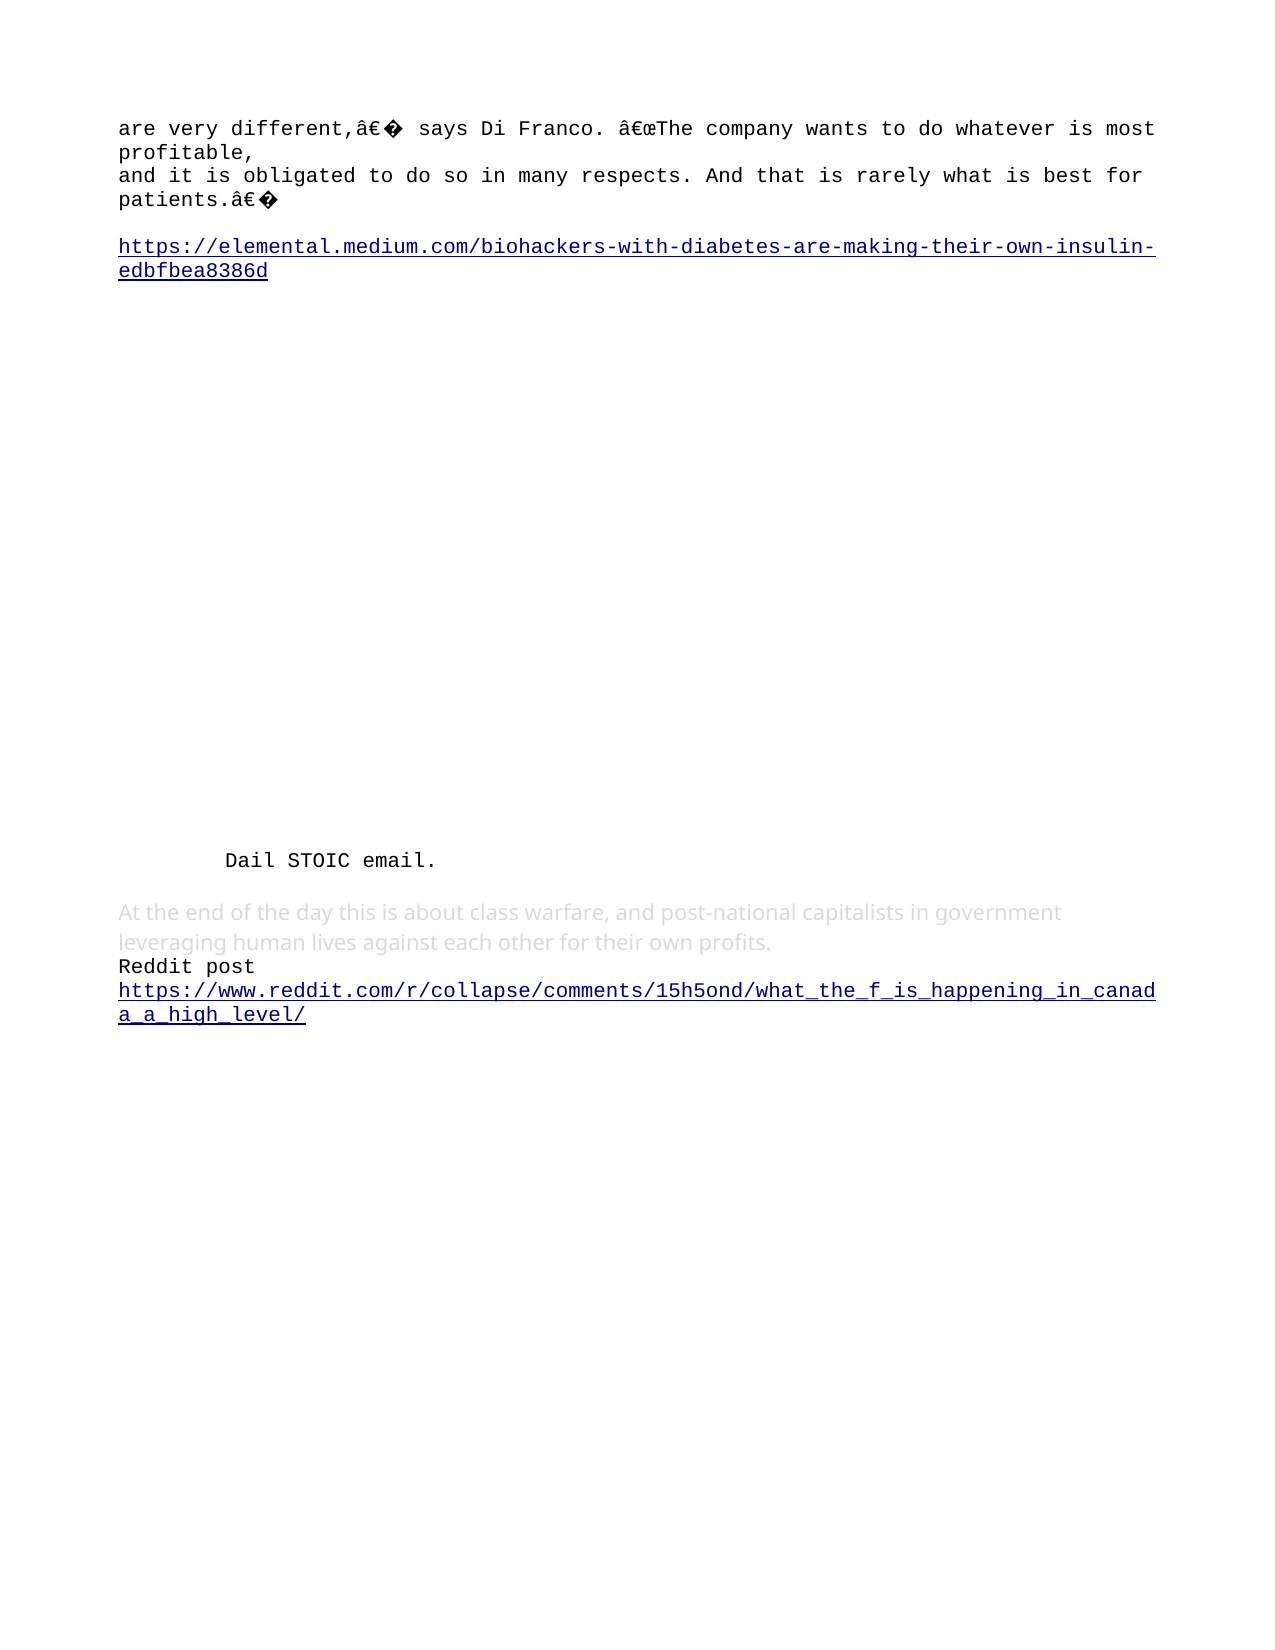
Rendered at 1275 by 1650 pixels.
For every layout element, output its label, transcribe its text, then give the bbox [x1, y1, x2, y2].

text At the end of the day this is about class warfare, and post-national capitalists in government leveraging human lives against each other for their own profits. [118, 897, 1157, 957]
text https://elemental.medium.com/biohackers-with-diabetes-are-making-their-own-insulin-edbfbea8386d [118, 236, 1157, 284]
text Many of the Stoics were powerful and privileged. Marcus Aurelius was born to a wealthy family and then was given the throne and the empire. Cato came from an old and prestigious family. But not all the Stoics were so lucky–Epictetus was born a slave. His teacher Musonius was exiled multiple times. Admiral James Stockdale, whose heroics we’ve spoken of often, was from an ordinary American family in Illinois. Yet advantaged or disadvantaged, all the Stoics possessed a certain power, a certain freedom by way of their philosophy. The Stoics, rich and poor alike, were equally independent and defiant. They were in command of themselves, they knew what was good and what wasn’t, they knew what was true and what wasn’t and no one–through force or temptation–could make them think otherwise. “If you can read in at least one language, then you have this–the tool to educate yourself,” the great LeVar Burton said before receiving a lifetime achievement Emmy Award last year. “No one can hold sway over your mind, your imagination, your dreams if you can read.” Or as Epictetus said a couple centuries earlier, “the educated are free.” A strong mind, a mind that knows how to learn, that knows how to get to the core of things? This mind is stronger than tyrants, than slave owners, than serpent-tongued manipulators. They might be able to throw you in jail or bombard you with disinformation but they can’t actually get to what matters within you. That’s a power you have, that’s something that can only be relinquished, as Stockdale found (in fact, he was, to the chagrin of his captors, often more informed about communist doctrine than they were–having read Marx in the original). ​Reading is your reinforcements. Philosophy is freedom. Stoicism is strength. Dail STOIC email. [118, 307, 1157, 873]
text are very different,â€� says Di Franco. â€œThe company wants to do whatever is most profitable, [118, 118, 1157, 165]
text and it is obligated to do so in many respects. And that is rarely what is best for patients.â€� [118, 165, 1157, 213]
text Reddit post https://www.reddit.com/r/collapse/comments/15h5ond/what_the_f_is_happening_in_canada_a_high_level/ [118, 957, 1157, 1027]
